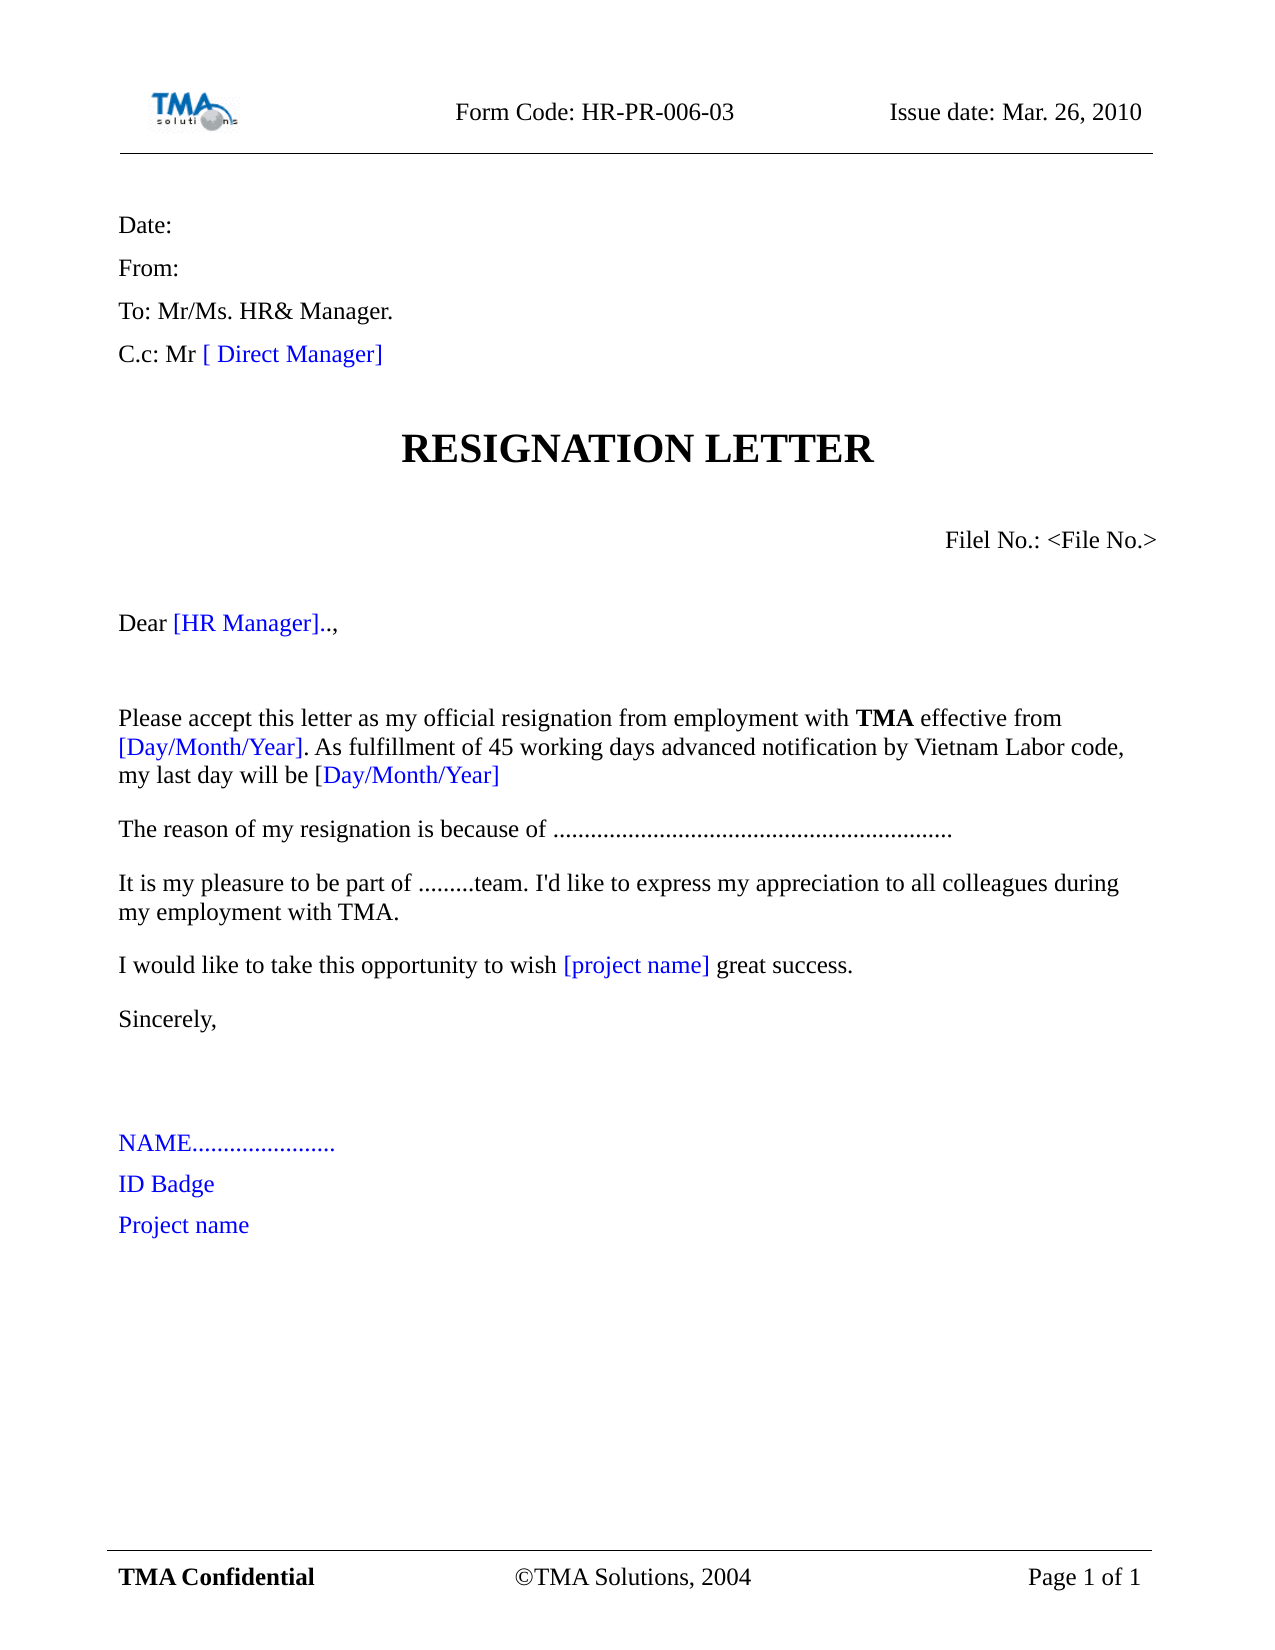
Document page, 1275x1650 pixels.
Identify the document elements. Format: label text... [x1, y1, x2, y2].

text NAME....................... [118, 1128, 1157, 1157]
text It is my pleasure to be part of .........team. I'd like to express my appreciation to all colleagues during my employment with TMA. [118, 868, 1157, 925]
text C.c: Mr [ Direct Manager] [118, 339, 1157, 368]
text Project name [118, 1210, 1157, 1239]
text Dear [HR Manager].., [118, 608, 1157, 637]
text Sincerely, [118, 1004, 1157, 1033]
text RESIGNATION LETTER [118, 424, 1157, 472]
text Filel No.: <File No.> [118, 525, 1157, 554]
text To: Mr/Ms. HR& Manager. [118, 296, 1157, 325]
text From: [118, 253, 1157, 282]
picture [148, 91, 240, 133]
text Please accept this letter as my official resignation from employment with TMA effective from [Day/Month/Year]. As fulfillment of 45 working days advanced notification by Vietnam Labor code, my last day will be [Day/Month/Year] [118, 703, 1157, 789]
text ID Badge [118, 1169, 1157, 1198]
text Date: [118, 210, 1157, 239]
text The reason of my resignation is because of ................................................................ [118, 814, 1157, 843]
text I would like to take this opportunity to wish [project name] great success. [118, 950, 1157, 979]
